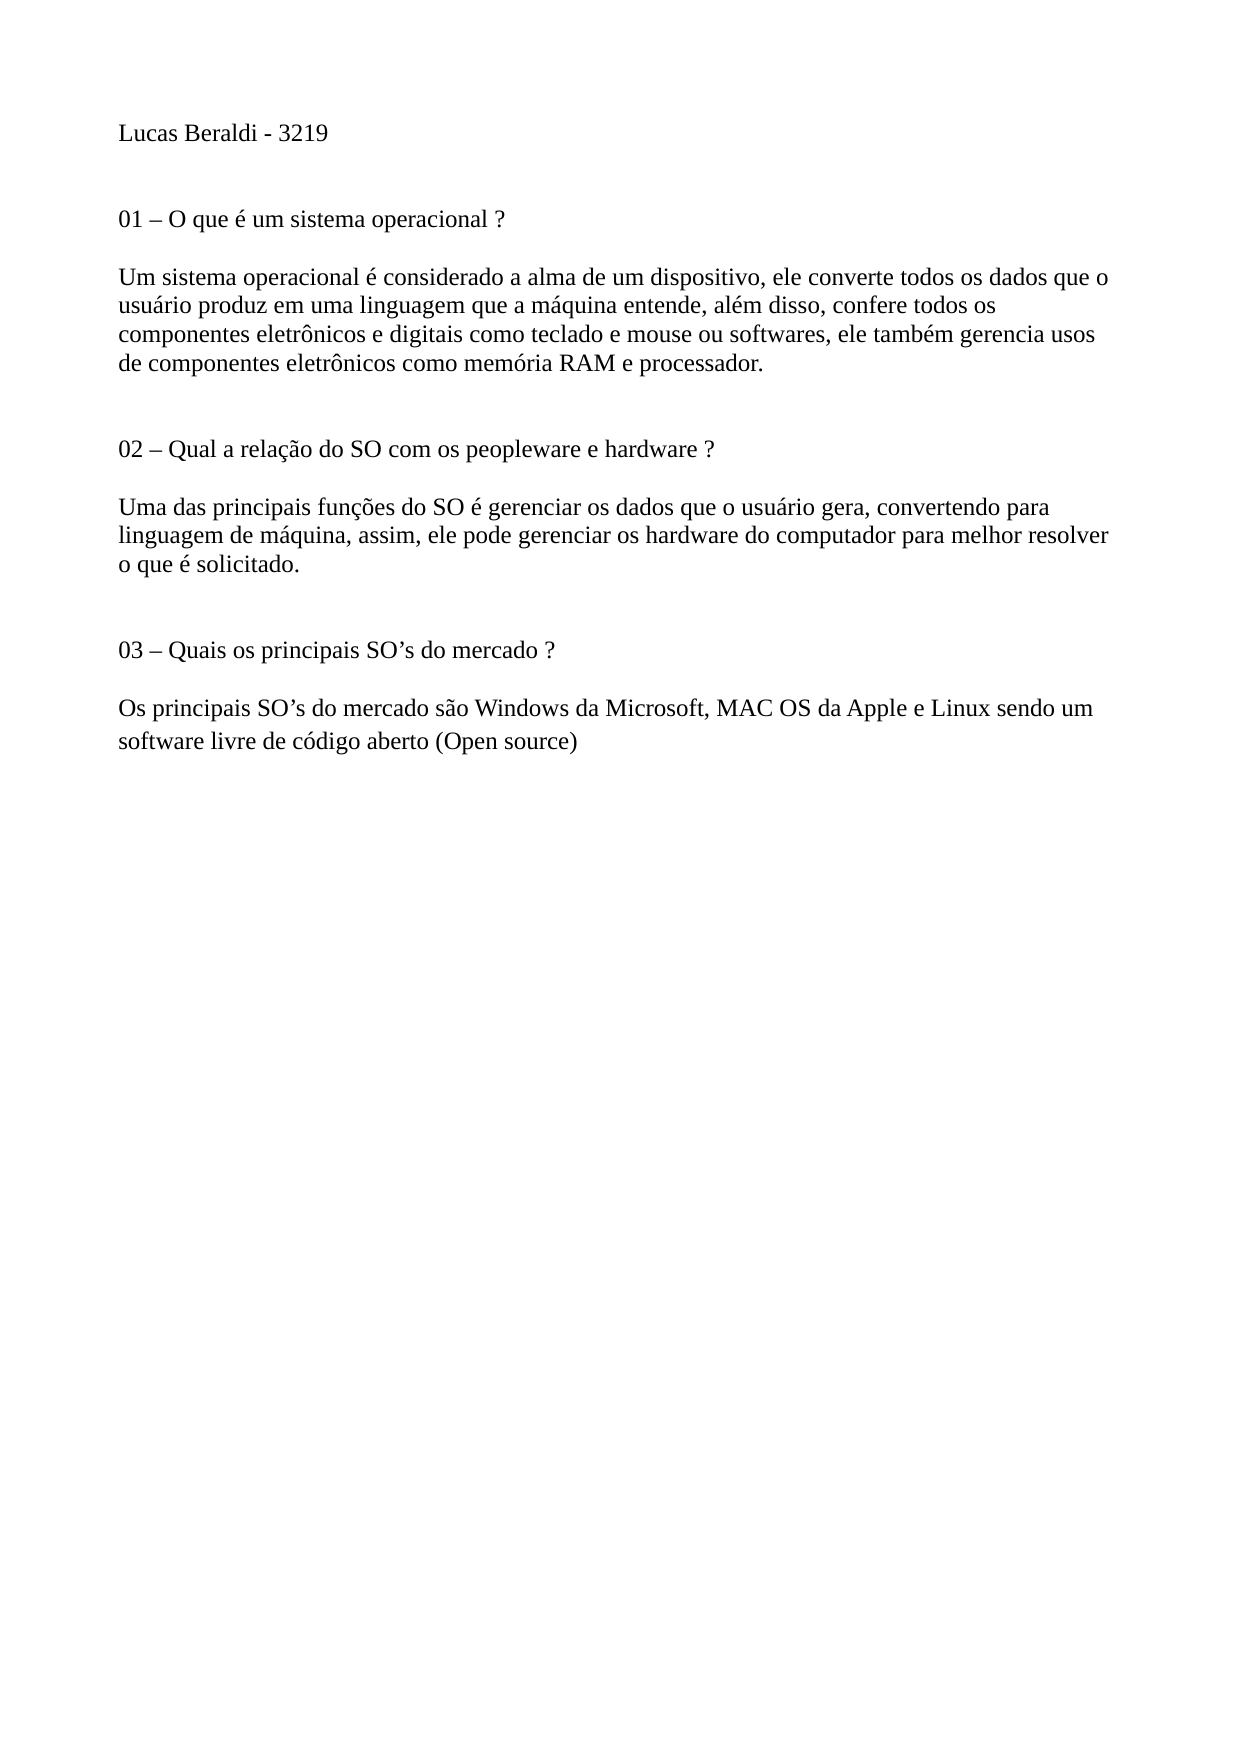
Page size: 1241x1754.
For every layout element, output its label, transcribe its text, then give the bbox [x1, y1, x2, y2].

text 03 – Quais os principais SO’s do mercado ? [118, 636, 1122, 664]
text Lucas Beraldi - 3219 [118, 118, 1122, 147]
text 01 – O que é um sistema operacional ? [118, 204, 1122, 233]
text Um sistema operacional é considerado a alma de um dispositivo, ele converte todos os dados que o usuário produz em uma linguagem que a máquina entende, além disso, confere todos os componentes eletrônicos e digitais como teclado e mouse ou softwares, ele também gerencia usos de componentes eletrônicos como memória RAM e processador. [118, 262, 1122, 377]
text Os principais SO’s do mercado são Windows da Microsoft, MAC OS da Apple e Linux sendo um software livre de código aberto (Open source) [118, 693, 1122, 755]
text 02 – Qual a relação do SO com os peopleware e hardware ? [118, 434, 1122, 463]
text Uma das principais funções do SO é gerenciar os dados que o usuário gera, convertendo para linguagem de máquina, assim, ele pode gerenciar os hardware do computador para melhor resolver o que é solicitado. [118, 492, 1122, 578]
